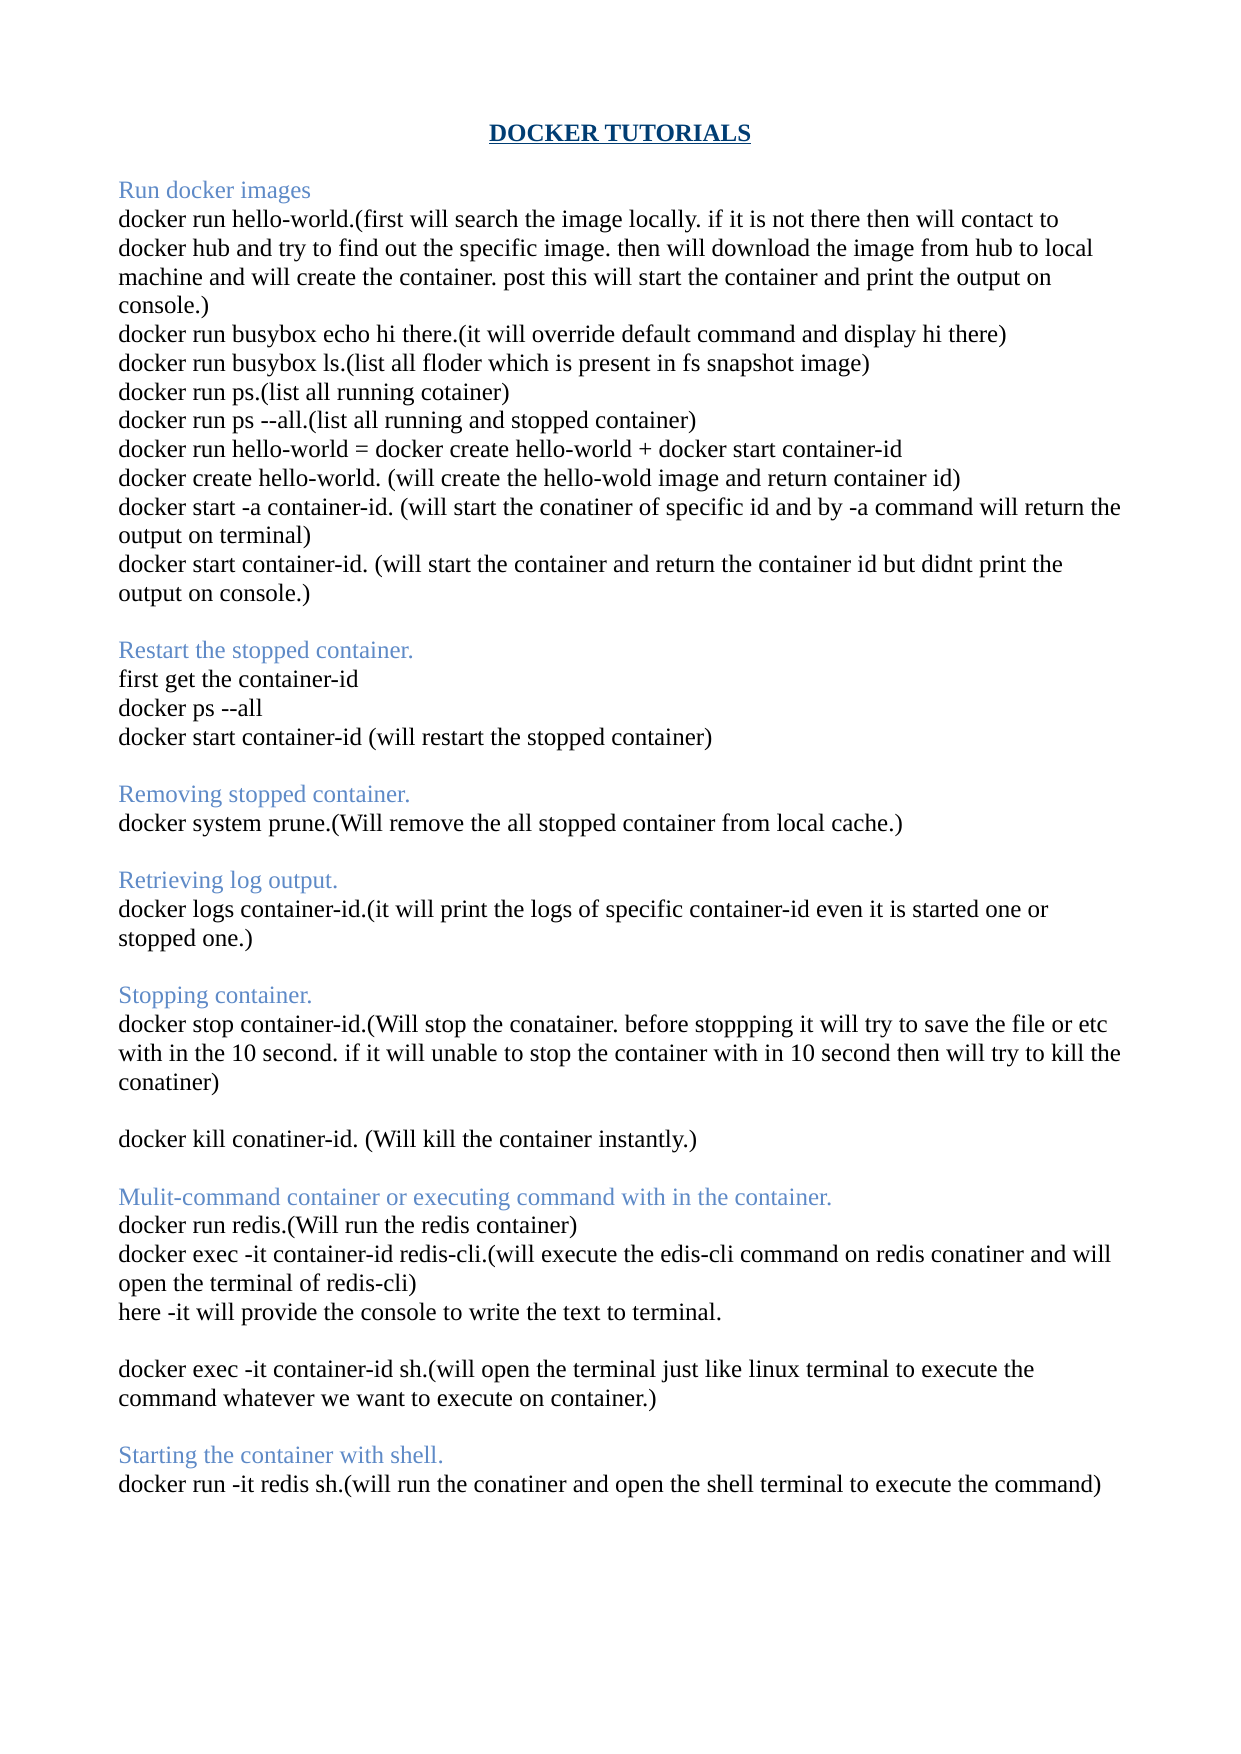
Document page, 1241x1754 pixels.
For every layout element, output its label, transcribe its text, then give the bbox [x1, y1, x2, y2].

text docker stop container-id.(Will stop the conatainer. before stoppping it will try to save the file or etc with in the 10 second. if it will unable to stop the container with in 10 second then will try to kill the conatiner) [118, 1009, 1122, 1096]
text docker exec -it container-id redis-cli.(will execute the edis-cli command on redis conatiner and will open the terminal of redis-cli) [118, 1239, 1122, 1297]
text DOCKER TUTORIALS [118, 118, 1122, 147]
text Starting the container with shell. [118, 1441, 1122, 1469]
text docker kill conatiner-id. (Will kill the container instantly.) [118, 1124, 1122, 1153]
text docker run redis.(Will run the redis container) [118, 1211, 1122, 1239]
text docker system prune.(Will remove the all stopped container from local cache.) [118, 808, 1122, 837]
text Restart the stopped container. [118, 636, 1122, 664]
text docker create hello-world. (will create the hello-wold image and return container id) [118, 463, 1122, 492]
text docker run busybox ls.(list all floder which is present in fs snapshot image) [118, 348, 1122, 377]
text docker ps --all [118, 693, 1122, 722]
text first get the container-id [118, 664, 1122, 693]
text docker exec -it container-id sh.(will open the terminal just like linux terminal to execute the command whatever we want to execute on container.) [118, 1354, 1122, 1412]
text docker run ps --all.(list all running and stopped container) [118, 406, 1122, 434]
text docker run -it redis sh.(will run the conatiner and open the shell terminal to execute the command) [118, 1469, 1122, 1498]
text Mulit-command container or executing command with in the container. [118, 1182, 1122, 1211]
text docker logs container-id.(it will print the logs of specific container-id even it is started one or stopped one.) [118, 894, 1122, 952]
text docker start -a container-id. (will start the conatiner of specific id and by -a command will return the output on terminal) [118, 492, 1122, 549]
text docker run hello-world.(first will search the image locally. if it is not there then will contact to docker hub and try to find out the specific image. then will download the image from hub to local machine and will create the container. post this will start the container and print the output on console.) [118, 204, 1122, 319]
text docker run ps.(list all running cotainer) [118, 377, 1122, 406]
text docker start container-id. (will start the container and return the container id but didnt print the output on console.) [118, 549, 1122, 607]
text Retrieving log output. [118, 866, 1122, 894]
text docker run hello-world = docker create hello-world + docker start container-id [118, 434, 1122, 463]
text Stopping container. [118, 981, 1122, 1009]
text docker start container-id (will restart the stopped container) [118, 722, 1122, 751]
text Run docker images [118, 176, 1122, 204]
text Removing stopped container. [118, 779, 1122, 808]
text docker run busybox echo hi there.(it will override default command and display hi there) [118, 319, 1122, 348]
text here -it will provide the console to write the text to terminal. [118, 1297, 1122, 1326]
